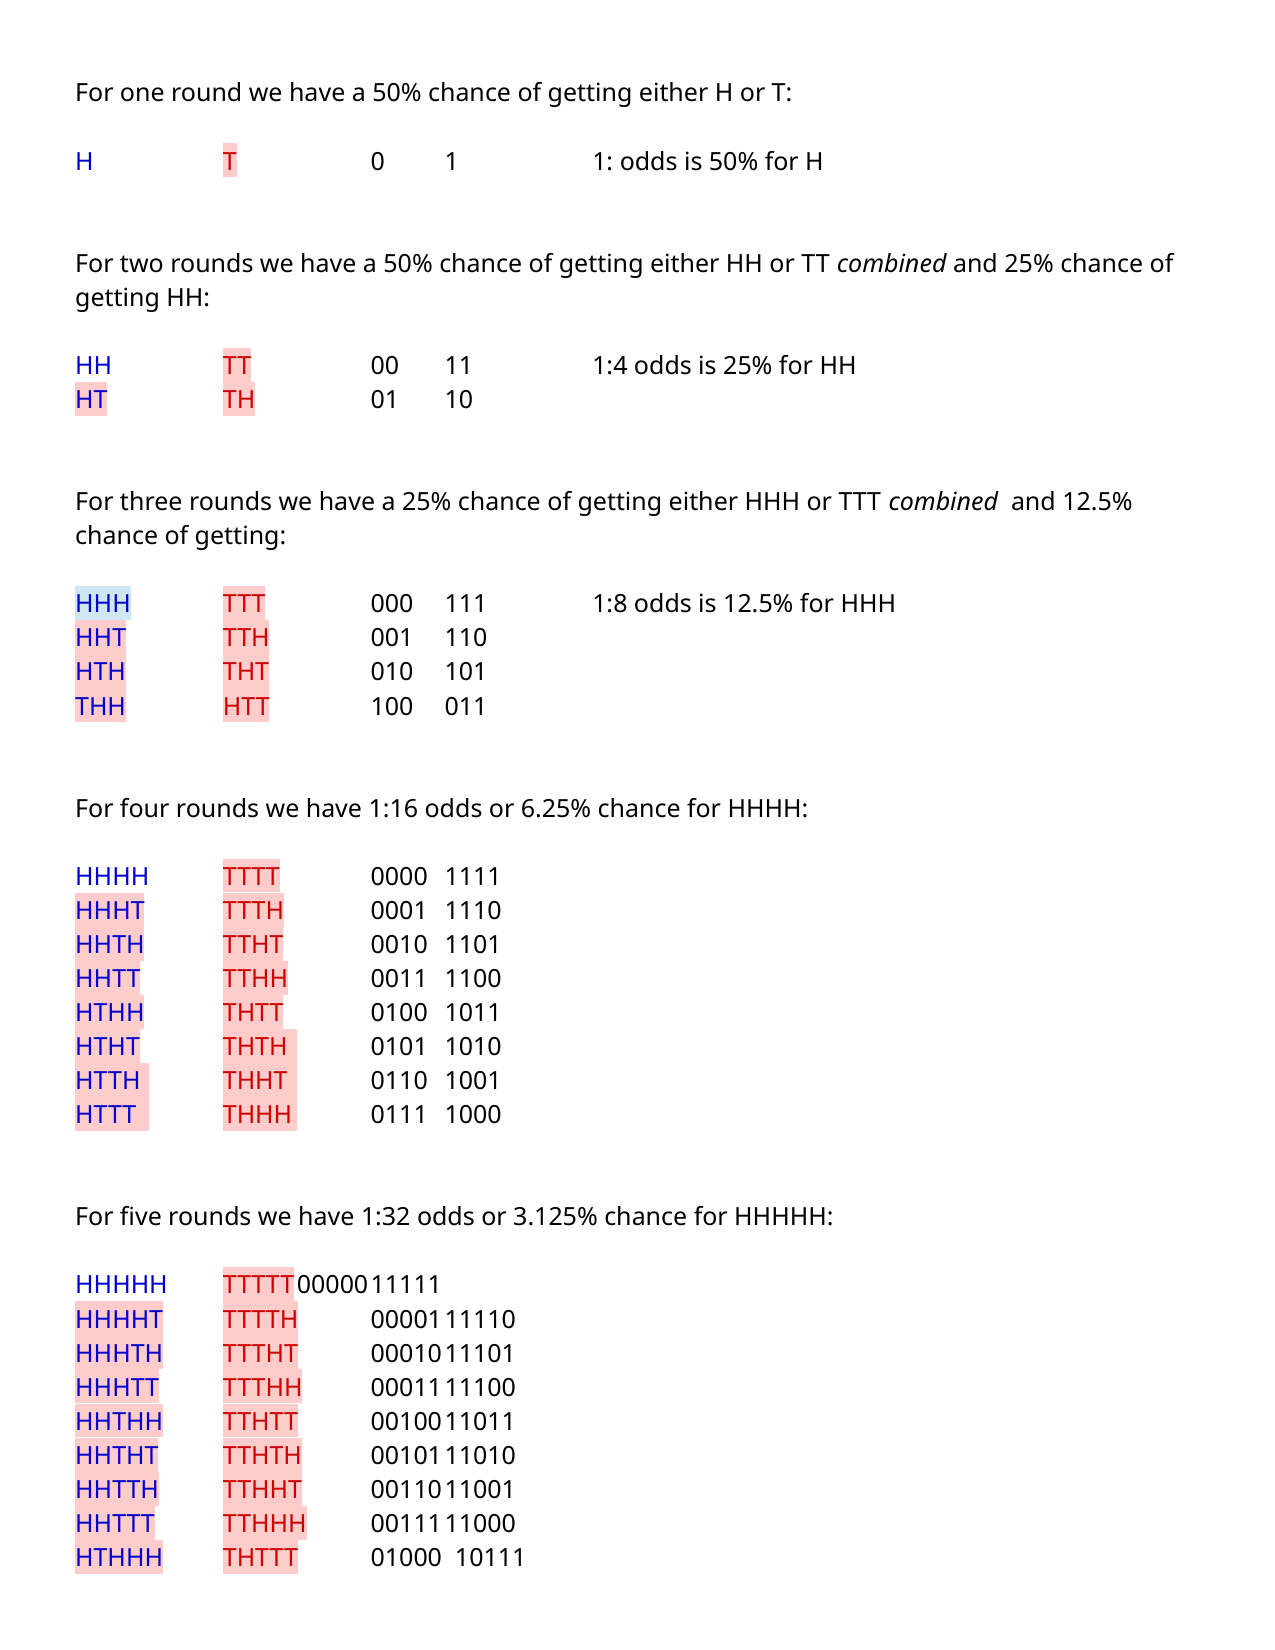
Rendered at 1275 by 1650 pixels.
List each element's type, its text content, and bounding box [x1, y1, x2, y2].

text HHTHT TTHTH 00101 11010 [75, 1437, 1200, 1472]
text THH HTT 100 011 [75, 688, 1200, 722]
text HHTTT TTHHH 00111 11000 [75, 1506, 1200, 1540]
text For one round we have a 50% chance of getting either H or T: [75, 75, 1200, 109]
text HHHT TTTH 0001 1110 [75, 892, 1200, 927]
text For two rounds we have a 50% chance of getting either HH or TT combined and 25% chance of getting HH: [75, 245, 1200, 313]
text HHHTT TTTHH 00011 11100 [75, 1369, 1200, 1403]
text HHHHH TTTTT 00000 11111 [75, 1267, 1200, 1301]
text For five rounds we have 1:32 odds or 3.125% chance for HHHHH: [75, 1199, 1200, 1233]
text HT TH 01 10 [75, 382, 1200, 416]
text H T 0 1 1: odds is 50% for H [75, 143, 1200, 177]
text HHTTH TTHHT 00110 11001 [75, 1472, 1200, 1506]
text HTHH THTT 0100 1011 [75, 995, 1200, 1029]
text For four rounds we have 1:16 odds or 6.25% chance for HHHH: [75, 790, 1200, 824]
text HTTH THHT 0110 1001 [75, 1063, 1200, 1097]
text HH TT 00 11 1:4 odds is 25% for HH [75, 347, 1200, 382]
text HTHT THTH 0101 1010 [75, 1029, 1200, 1063]
text HHH TTT 000 111 1:8 odds is 12.5% for HHH [75, 586, 1200, 620]
text HTTT THHH 0111 1000 [75, 1097, 1200, 1131]
text HHHH TTTT 0000 1111 [75, 858, 1200, 892]
text HHT TTH 001 110 [75, 620, 1200, 654]
text HHHHT TTTTH 00001 11110 [75, 1301, 1200, 1335]
text For three rounds we have a 25% chance of getting either HHH or TTT combined and 12.5% chance of getting: [75, 484, 1200, 552]
text HTHHH THTTT 01000 10111 [75, 1540, 1200, 1574]
text HHTT TTHH 0011 1100 [75, 961, 1200, 995]
text HHTHH TTHTT 00100 11011 [75, 1403, 1200, 1437]
text HTH THT 010 101 [75, 654, 1200, 688]
text HHHTH TTTHT 00010 11101 [75, 1335, 1200, 1369]
text HHTH TTHT 0010 1101 [75, 927, 1200, 961]
